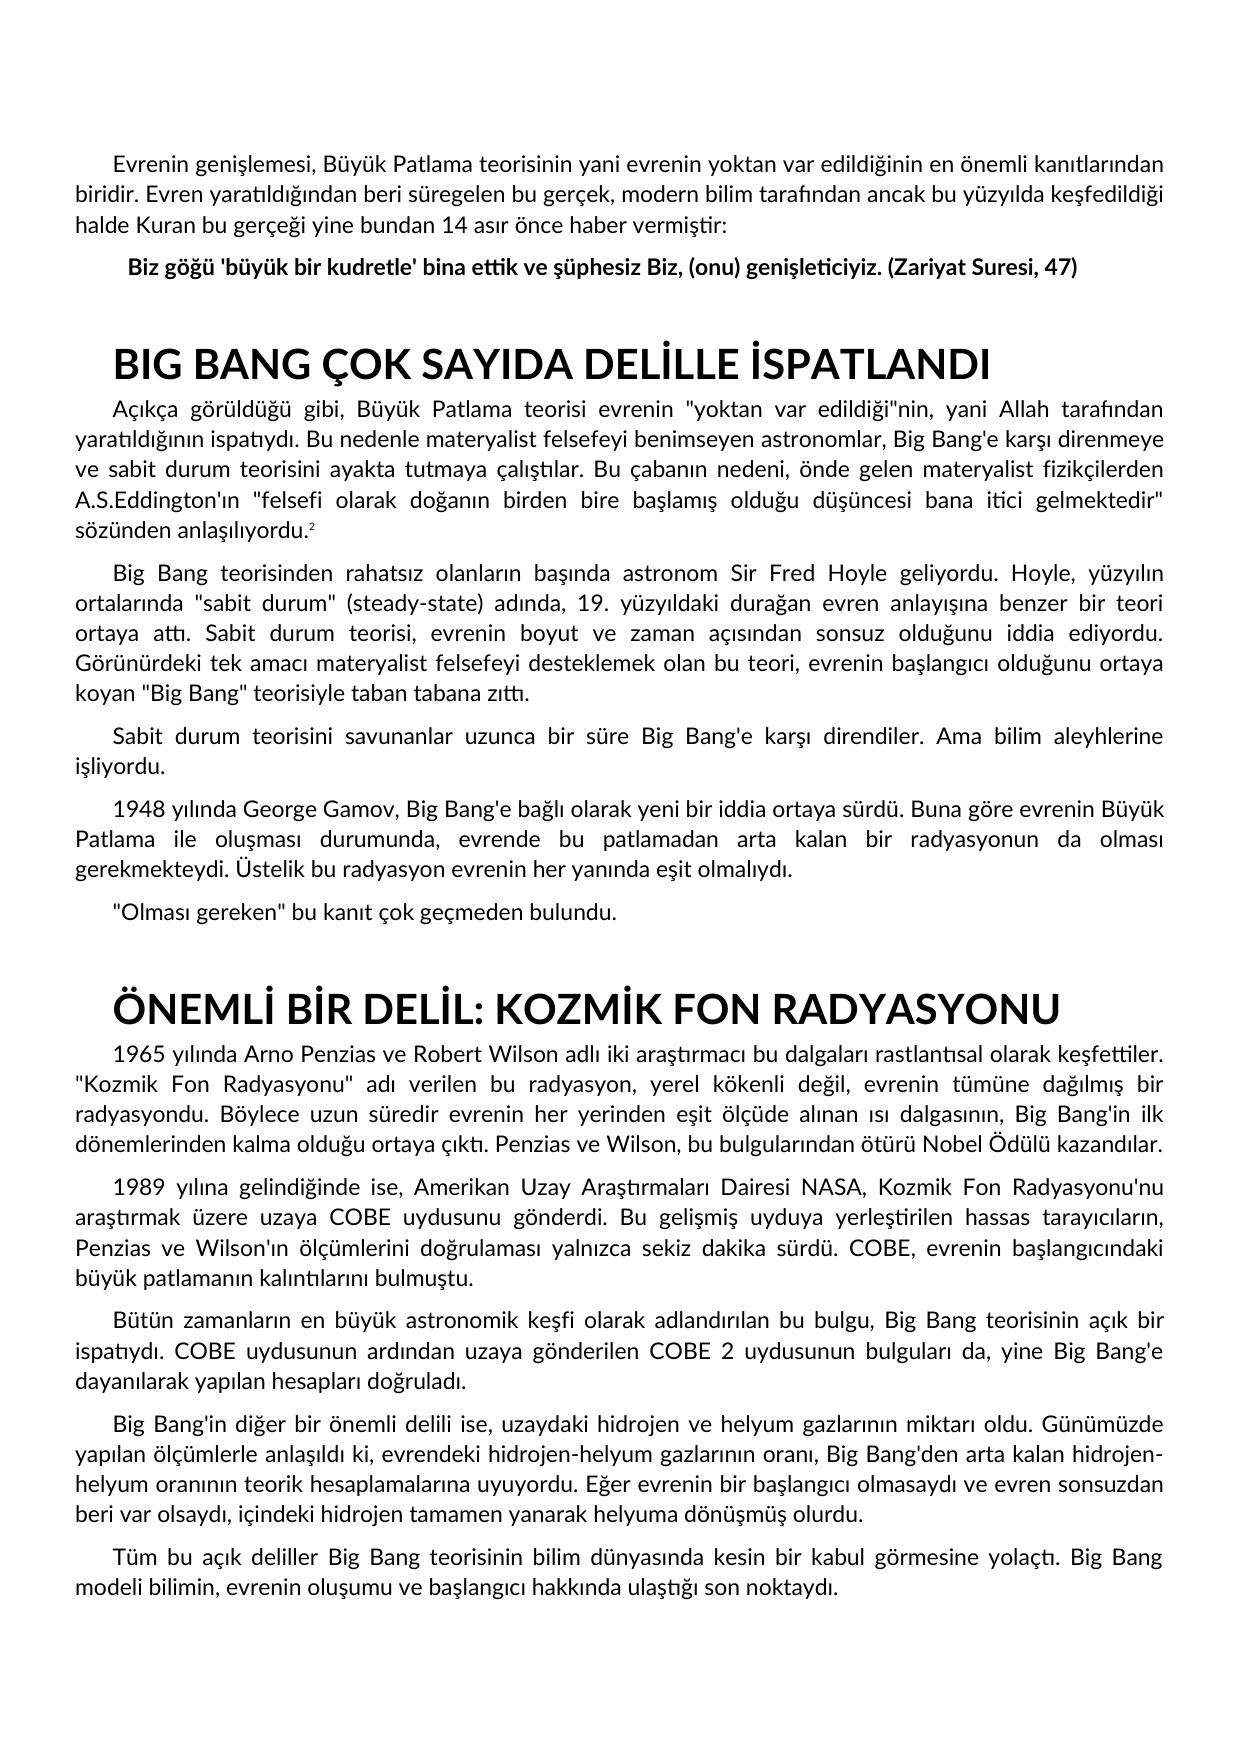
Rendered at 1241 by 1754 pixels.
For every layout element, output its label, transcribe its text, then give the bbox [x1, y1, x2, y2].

subtitle ÖNEMLİ BİR DELİL: KOZMİK FON RADYASYONU [112, 983, 1165, 1033]
text 1948 yılında George Gamov, Big Bang'e bağlı olarak yeni bir iddia ortaya sürdü. Buna göre evrenin Büyük Patlama ile oluşması durumunda, evrende bu patlamadan arta kalan bir radyasyonun da olması gerekmekteydi. Üstelik bu radyasyon evrenin her yanında eşit olmalıydı. [75, 795, 1165, 883]
text 1989 yılına gelindiğinde ise, Amerikan Uzay Araştırmaları Dairesi NASA, Kozmik Fon Radyasyonu'nu araştırmak üzere uzaya COBE uydusunu gönderdi. Bu gelişmiş uyduya yerleştirilen hassas tarayıcıların, Penzias ve Wilson'ın ölçümlerini doğrulaması yalnızca sekiz dakika sürdü. COBE, evrenin başlangıcındaki büyük patlamanın kalıntılarını bulmuştu. [75, 1173, 1165, 1291]
text Biz göğü 'büyük bir kudretle' bina ettik ve şüphesiz Biz, (onu) genişleticiyiz. (Zariyat Suresi, 47) [127, 253, 1143, 281]
text Tüm bu açık deliller Big Bang teorisinin bilim dünyasında kesin bir kabul görmesine yolaçtı. Big Bang modeli bilimin, evrenin oluşumu ve başlangıcı hakkında ulaştığı son noktaydı. [75, 1543, 1165, 1600]
subtitle BIG BANG ÇOK SAYIDA DELİLLE İSPATLANDI [112, 338, 1165, 388]
text Big Bang teorisinden rahatsız olanların başında astronom Sir Fred Hoyle geliyordu. Hoyle, yüzyılın ortalarında "sabit durum" (steady-state) adında, 19. yüzyıldaki durağan evren anlayışına benzer bir teori ortaya attı. Sabit durum teorisi, evrenin boyut ve zaman açısından sonsuz olduğunu iddia ediyordu. Görünürdeki tek amacı materyalist felsefeyi desteklemek olan bu teori, evrenin başlangıcı olduğunu ortaya koyan "Big Bang" teorisiyle taban tabana zıttı. [75, 558, 1165, 707]
text "Olması gereken" bu kanıt çok geçmeden bulundu. [75, 898, 1165, 925]
text Açıkça görüldüğü gibi, Büyük Patlama teorisi evrenin "yoktan var edildiği"nin, yani Allah tarafından yaratıldığının ispatıydı. Bu nedenle materyalist felsefeyi benimseyen astronomlar, Big Bang'e karşı direnmeye ve sabit durum teorisini ayakta tutmaya çalıştılar. Bu çabanın nedeni, önde gelen materyalist fizikçilerden A.S.Eddington'ın "felsefi olarak doğanın birden bire başlamış olduğu düşüncesi bana itici gelmektedir" sözünden anlaşılıyordu.2 [75, 395, 1165, 543]
text Bütün zamanların en büyük astronomik keşfi olarak adlandırılan bu bulgu, Big Bang teorisinin açık bir ispatıydı. COBE uydusunun ardından uzaya gönderilen COBE 2 uydusunun bulguları da, yine Big Bang'e dayanılarak yapılan hesapları doğruladı. [75, 1306, 1165, 1394]
text Big Bang'in diğer bir önemli delili ise, uzaydaki hidrojen ve helyum gazlarının miktarı oldu. Günümüzde yapılan ölçümlerle anlaşıldı ki, evrendeki hidrojen-helyum gazlarının oranı, Big Bang'den arta kalan hidrojen-helyum oranının teorik hesaplamalarına uyuyordu. Eğer evrenin bir başlangıcı olmasaydı ve evren sonsuzdan beri var olsaydı, içindeki hidrojen tamamen yanarak helyuma dönüşmüş olurdu. [75, 1409, 1165, 1527]
text Sabit durum teorisini savunanlar uzunca bir süre Big Bang'e karşı direndiler. Ama bilim aleyhlerine işliyordu. [75, 722, 1165, 779]
text Evrenin genişlemesi, Büyük Patlama teorisinin yani evrenin yoktan var edildiğinin en önemli kanıtlarından biridir. Evren yaratıldığından beri süregelen bu gerçek, modern bilim tarafından ancak bu yüzyılda keşfedildiği halde Kuran bu gerçeği yine bundan 14 asır önce haber vermiştir: [75, 150, 1165, 238]
text 1965 yılında Arno Penzias ve Robert Wilson adlı iki araştırmacı bu dalgaları rastlantısal olarak keşfettiler. "Kozmik Fon Radyasyonu" adı verilen bu radyasyon, yerel kökenli değil, evrenin tümüne dağılmış bir radyasyondu. Böylece uzun süredir evrenin her yerinden eşit ölçüde alınan ısı dalgasının, Big Bang'in ilk dönemlerinden kalma olduğu ortaya çıktı. Penzias ve Wilson, bu bulgularından ötürü Nobel Ödülü kazandılar. [75, 1039, 1165, 1158]
